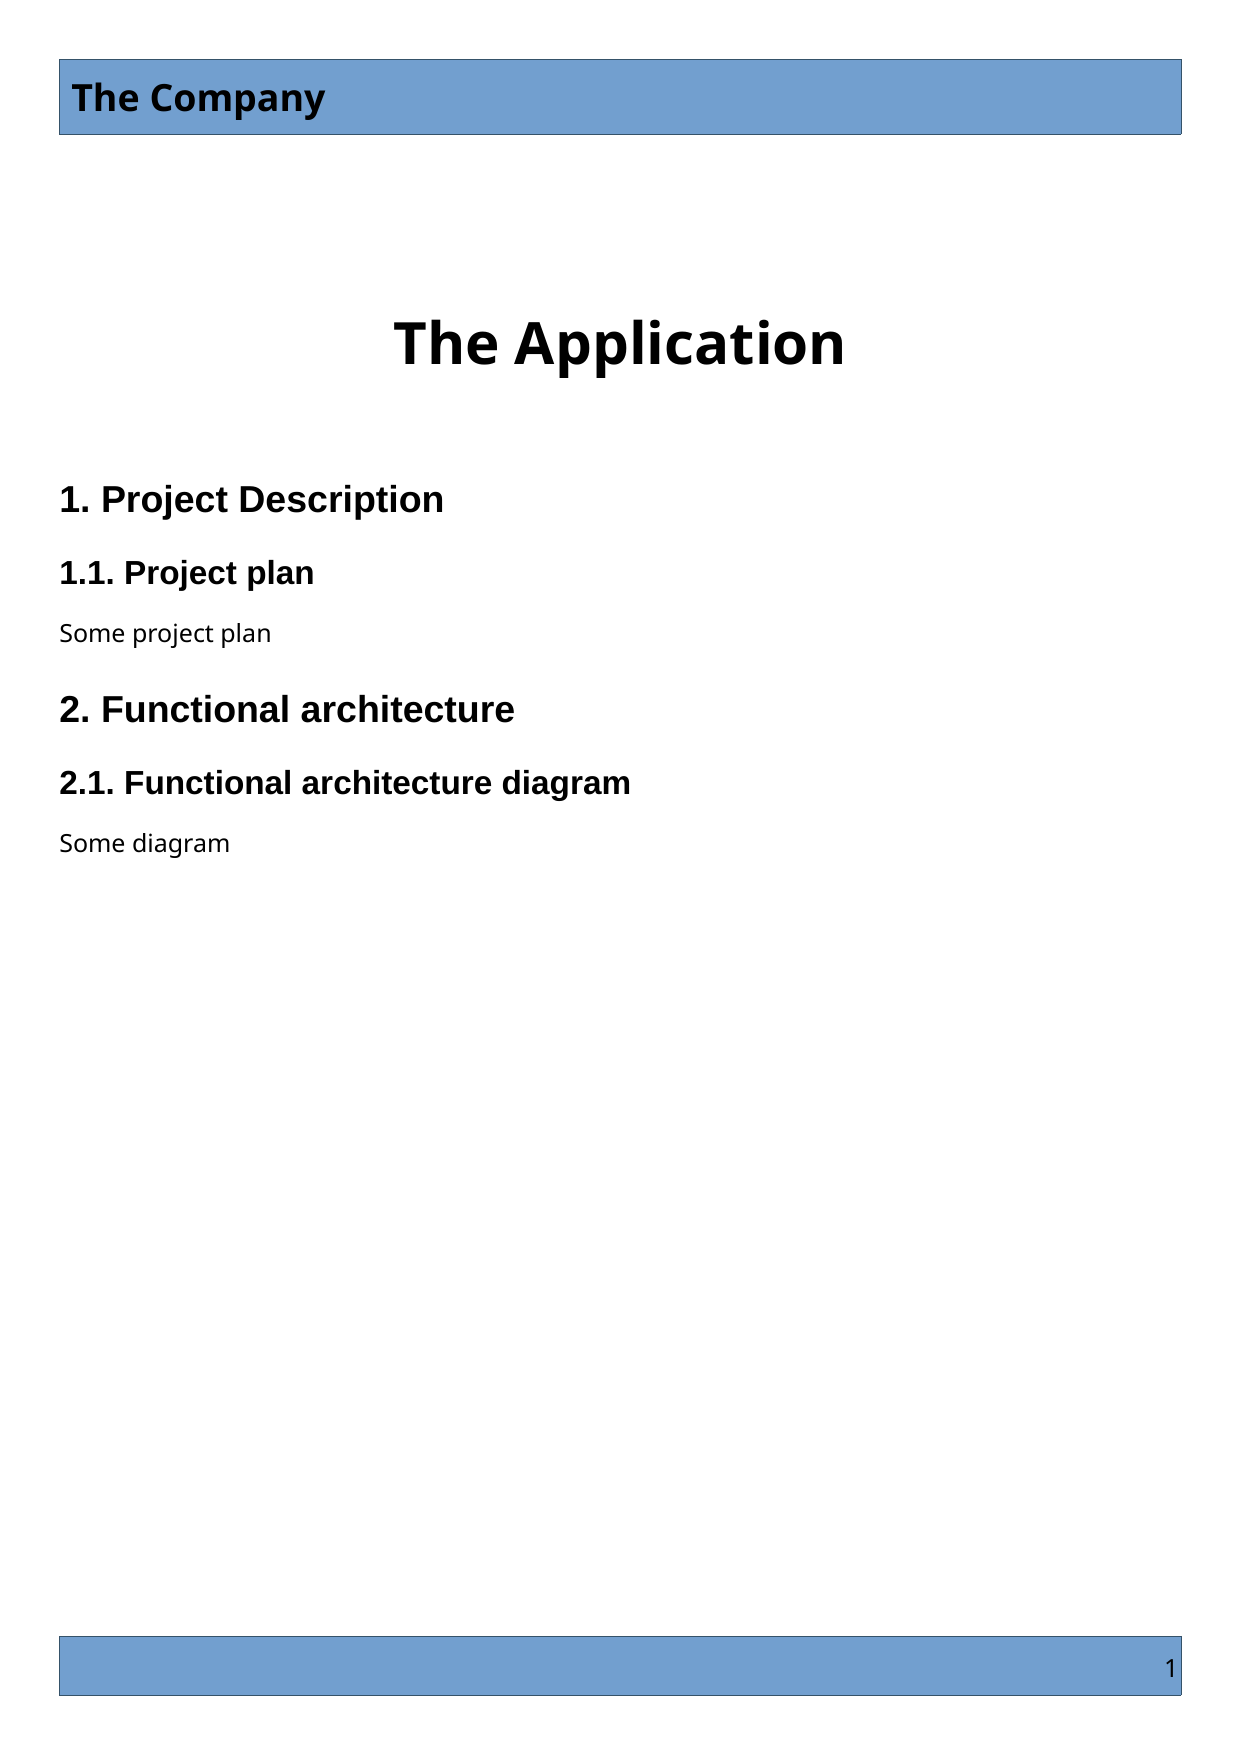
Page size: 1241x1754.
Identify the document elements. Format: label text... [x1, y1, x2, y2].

subtitle 2. Functional architecture [59, 687, 1181, 730]
subtitle 1. Project Description [59, 477, 1181, 520]
text Some diagram [59, 826, 1181, 860]
text Some project plan [59, 616, 1181, 650]
subtitle 1.1. Project plan [59, 553, 1181, 592]
title The Application [59, 302, 1181, 382]
subtitle 2.1. Functional architecture diagram [59, 763, 1181, 802]
